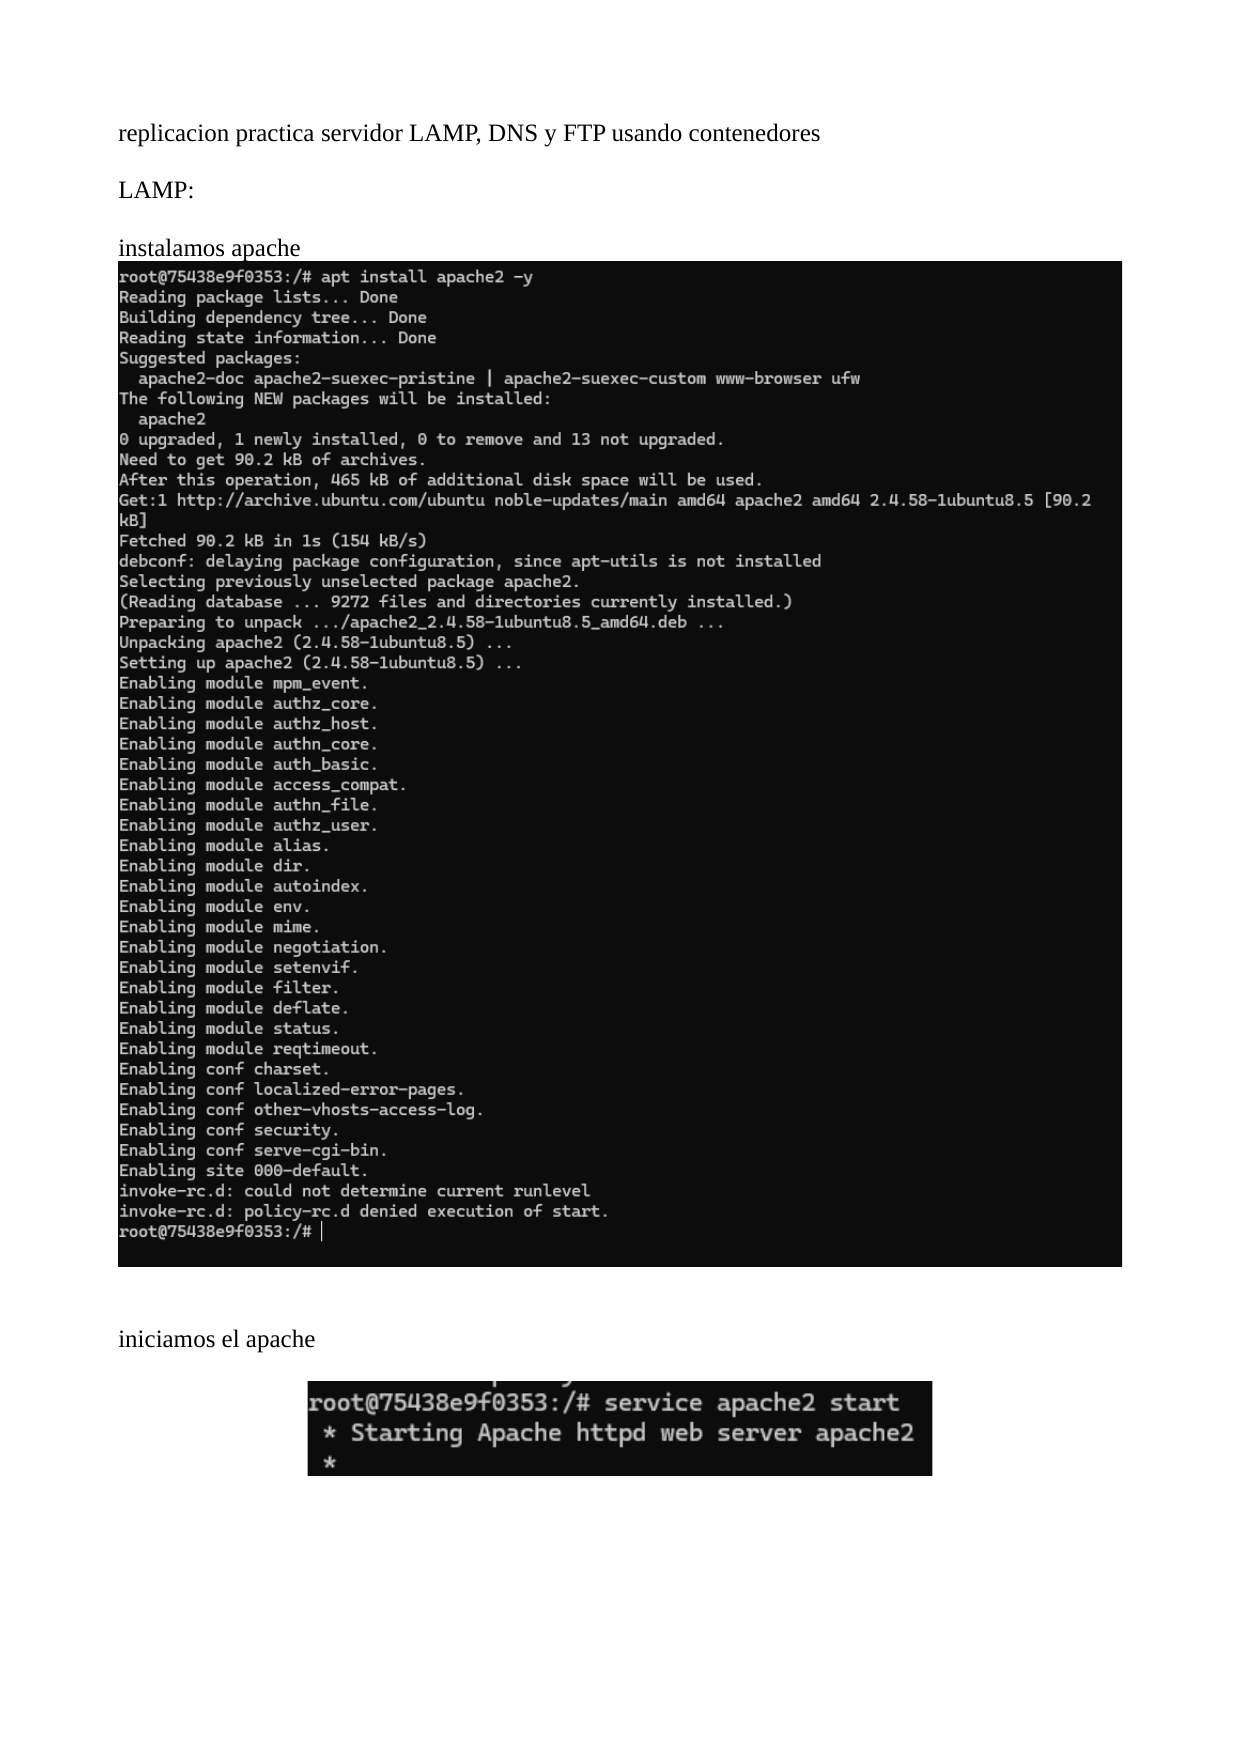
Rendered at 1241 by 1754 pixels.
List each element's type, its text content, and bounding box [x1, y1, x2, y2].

picture [307, 1381, 933, 1476]
text instalamos apache [118, 233, 1122, 261]
text iniciamos el apache [118, 1324, 1122, 1353]
picture [118, 261, 1123, 1267]
text replicacion practica servidor LAMP, DNS y FTP usando contenedores [118, 118, 1122, 147]
text LAMP: [118, 176, 1122, 204]
